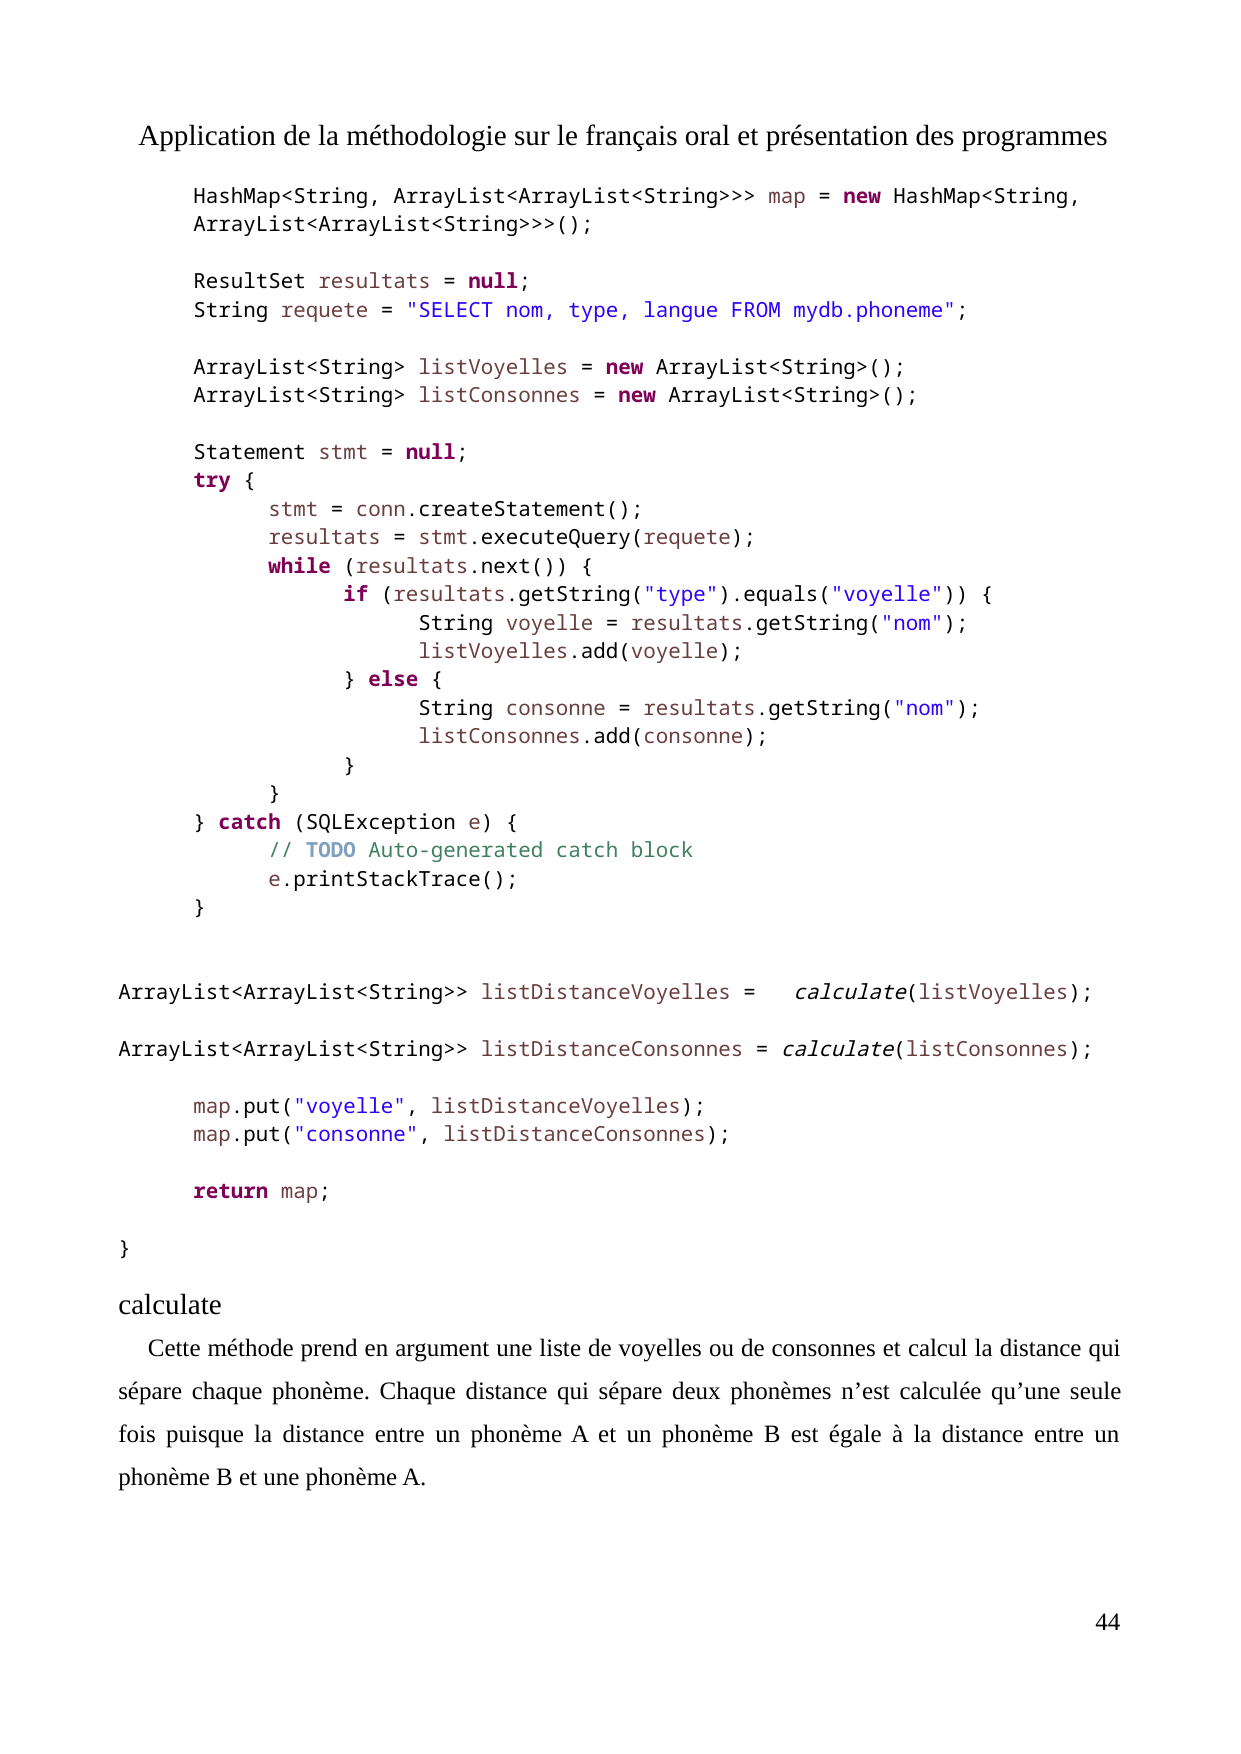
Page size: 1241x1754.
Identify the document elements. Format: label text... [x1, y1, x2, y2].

text map.put("consonne", listDistanceConsonnes); [118, 1119, 1122, 1148]
text e.printStackTrace(); [118, 864, 1122, 892]
text ArrayList<ArrayList<String>> listDistanceVoyelles = calculate(listVoyelles); [118, 977, 1122, 1006]
text } [118, 1233, 1122, 1262]
text Statement stmt = null; [118, 437, 1122, 466]
text } [118, 778, 1122, 807]
text ResultSet resultats = null; [118, 266, 1122, 295]
text stmt = conn.createStatement(); [118, 494, 1122, 522]
text listVoyelles.add(voyelle); [118, 636, 1122, 664]
text Cette méthode prend en argument une liste de voyelles ou de consonnes et calcul la distance qui sépare chaque phonème. Chaque distance qui sépare deux phonèmes n’est calculée qu’une seule fois puisque la distance entre un phonème A et un phonème B est égale à la distance entre un phonème B et une phonème A. [118, 1333, 1122, 1491]
text String requete = "SELECT nom, type, langue FROM mydb.phoneme"; [118, 295, 1122, 323]
text ArrayList<String> listConsonnes = new ArrayList<String>(); [118, 380, 1122, 409]
text } [118, 892, 1122, 921]
text ArrayList<String> listVoyelles = new ArrayList<String>(); [118, 352, 1122, 380]
text try { [118, 466, 1122, 494]
text return map; [118, 1176, 1122, 1205]
text } [118, 750, 1122, 778]
text // TODO Auto-generated catch block [118, 835, 1122, 864]
text String voyelle = resultats.getString("nom"); [118, 608, 1122, 636]
text listConsonnes.add(consonne); [118, 721, 1122, 750]
text HashMap<String, ArrayList<ArrayList<String>>> map = new HashMap<String, ArrayList<ArrayList<String>>>(); [118, 181, 1122, 238]
text while (resultats.next()) { [118, 551, 1122, 579]
text map.put("voyelle", listDistanceVoyelles); [118, 1091, 1122, 1119]
text if (resultats.getString("type").equals("voyelle")) { [118, 579, 1122, 608]
text ArrayList<ArrayList<String>> listDistanceConsonnes = calculate(listConsonnes); [118, 1034, 1122, 1063]
text String consonne = resultats.getString("nom"); [118, 693, 1122, 721]
subtitle calculate [118, 1287, 1122, 1320]
text } catch (SQLException e) { [118, 807, 1122, 835]
text } else { [118, 664, 1122, 693]
text resultats = stmt.executeQuery(requete); [118, 522, 1122, 551]
